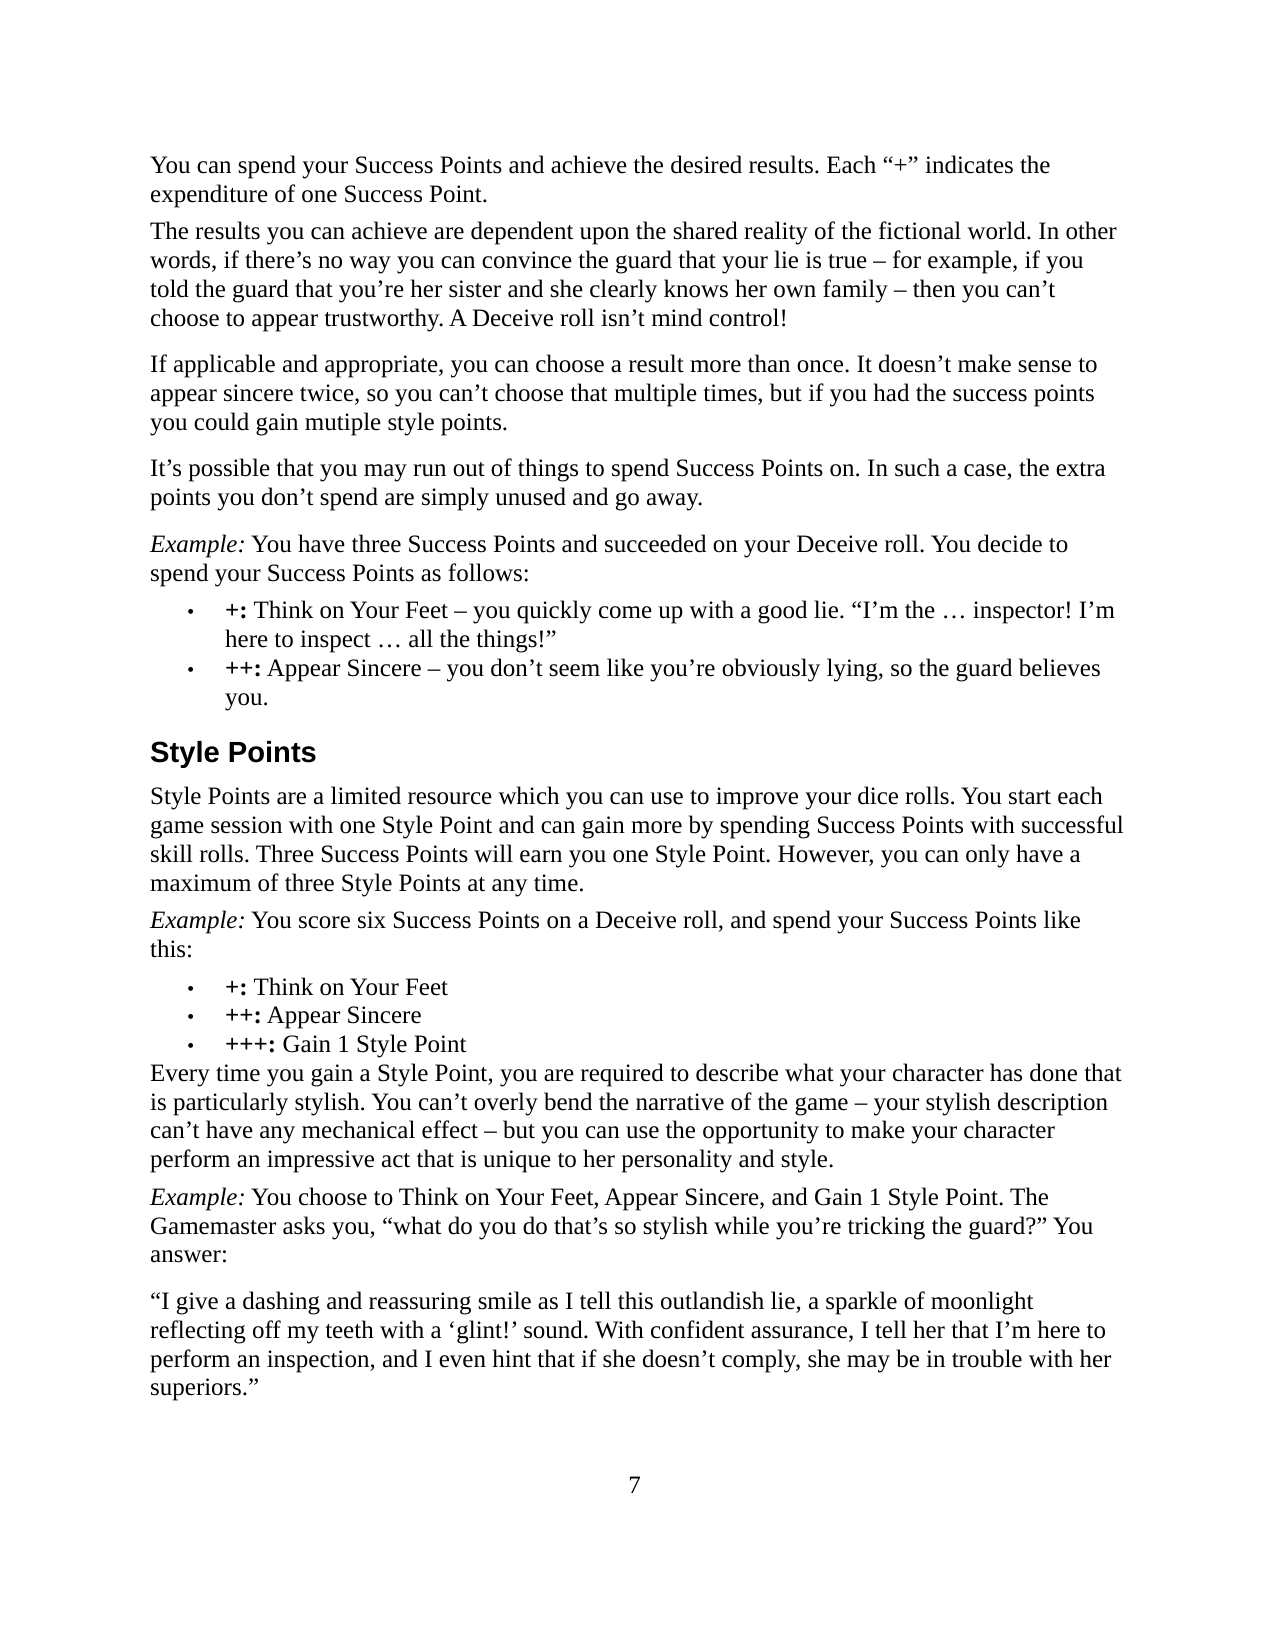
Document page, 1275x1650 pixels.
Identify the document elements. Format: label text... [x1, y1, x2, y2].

list +: Think on Your Feet [187, 972, 1125, 1001]
list +: Think on Your Feet – you quickly come up with a good lie. “I’m the … inspector! I’m here to inspect … all the things!” [187, 595, 1125, 653]
list +++: Gain 1 Style Point [187, 1029, 1125, 1058]
text It’s possible that you may run out of things to spend Success Points on. In such a case, the extra points you don’t spend are simply unused and go away. [150, 453, 1125, 511]
text Example: You have three Success Points and succeeded on your Deceive roll. You decide to spend your Success Points as follows: [150, 529, 1125, 586]
text Style Points are a limited resource which you can use to improve your dice rolls. You start each game session with one Style Point and can gain more by spending Success Points with successful skill rolls. Three Success Points will earn you one Style Point. However, you can only have a maximum of three Style Points at any time. [150, 781, 1125, 896]
text Example: You score six Success Points on a Deceive roll, and spend your Success Points like this: [150, 905, 1125, 963]
text The results you can achieve are dependent upon the shared reality of the fictional world. In other words, if there’s no way you can convince the guard that your lie is true – for example, if you told the guard that you’re her sister and she clearly knows her own family – then you can’t choose to appear trustworthy. A Deceive roll isn’t mind control! [150, 216, 1125, 331]
text Example: You choose to Think on Your Feet, Appear Sincere, and Gain 1 Style Point. The Gamemaster asks you, “what do you do that’s so stylish while you’re tricking the guard?” You answer: [150, 1182, 1125, 1268]
text “I give a dashing and reassuring smile as I tell this outlandish lie, a sparkle of moonlight reflecting off my teeth with a ‘glint!’ sound. With confident assurance, I tell her that I’m here to perform an inspection, and I even hint that if she doesn’t comply, she may be in trouble with her superiors.” [150, 1286, 1125, 1401]
text If applicable and appropriate, you can choose a result more than once. It doesn’t make sense to appear sincere twice, so you can’t choose that multiple times, but if you had the success points you could gain mutiple style points. [150, 349, 1125, 436]
text Every time you gain a Style Point, you are required to describe what your character has done that is particularly stylish. You can’t overly bend the narrative of the game – your stylish description can’t have any mechanical effect – but you can use the opportunity to make your character perform an impressive act that is unique to her personality and style. [150, 1058, 1125, 1173]
subtitle Style Points [150, 735, 1125, 769]
text You can spend your Success Points and achieve the desired results. Each “+” indicates the expenditure of one Success Point. [150, 150, 1125, 207]
list ++: Appear Sincere – you don’t seem like you’re obviously lying, so the guard believes you. [187, 653, 1125, 710]
list ++: Appear Sincere [187, 1001, 1125, 1029]
